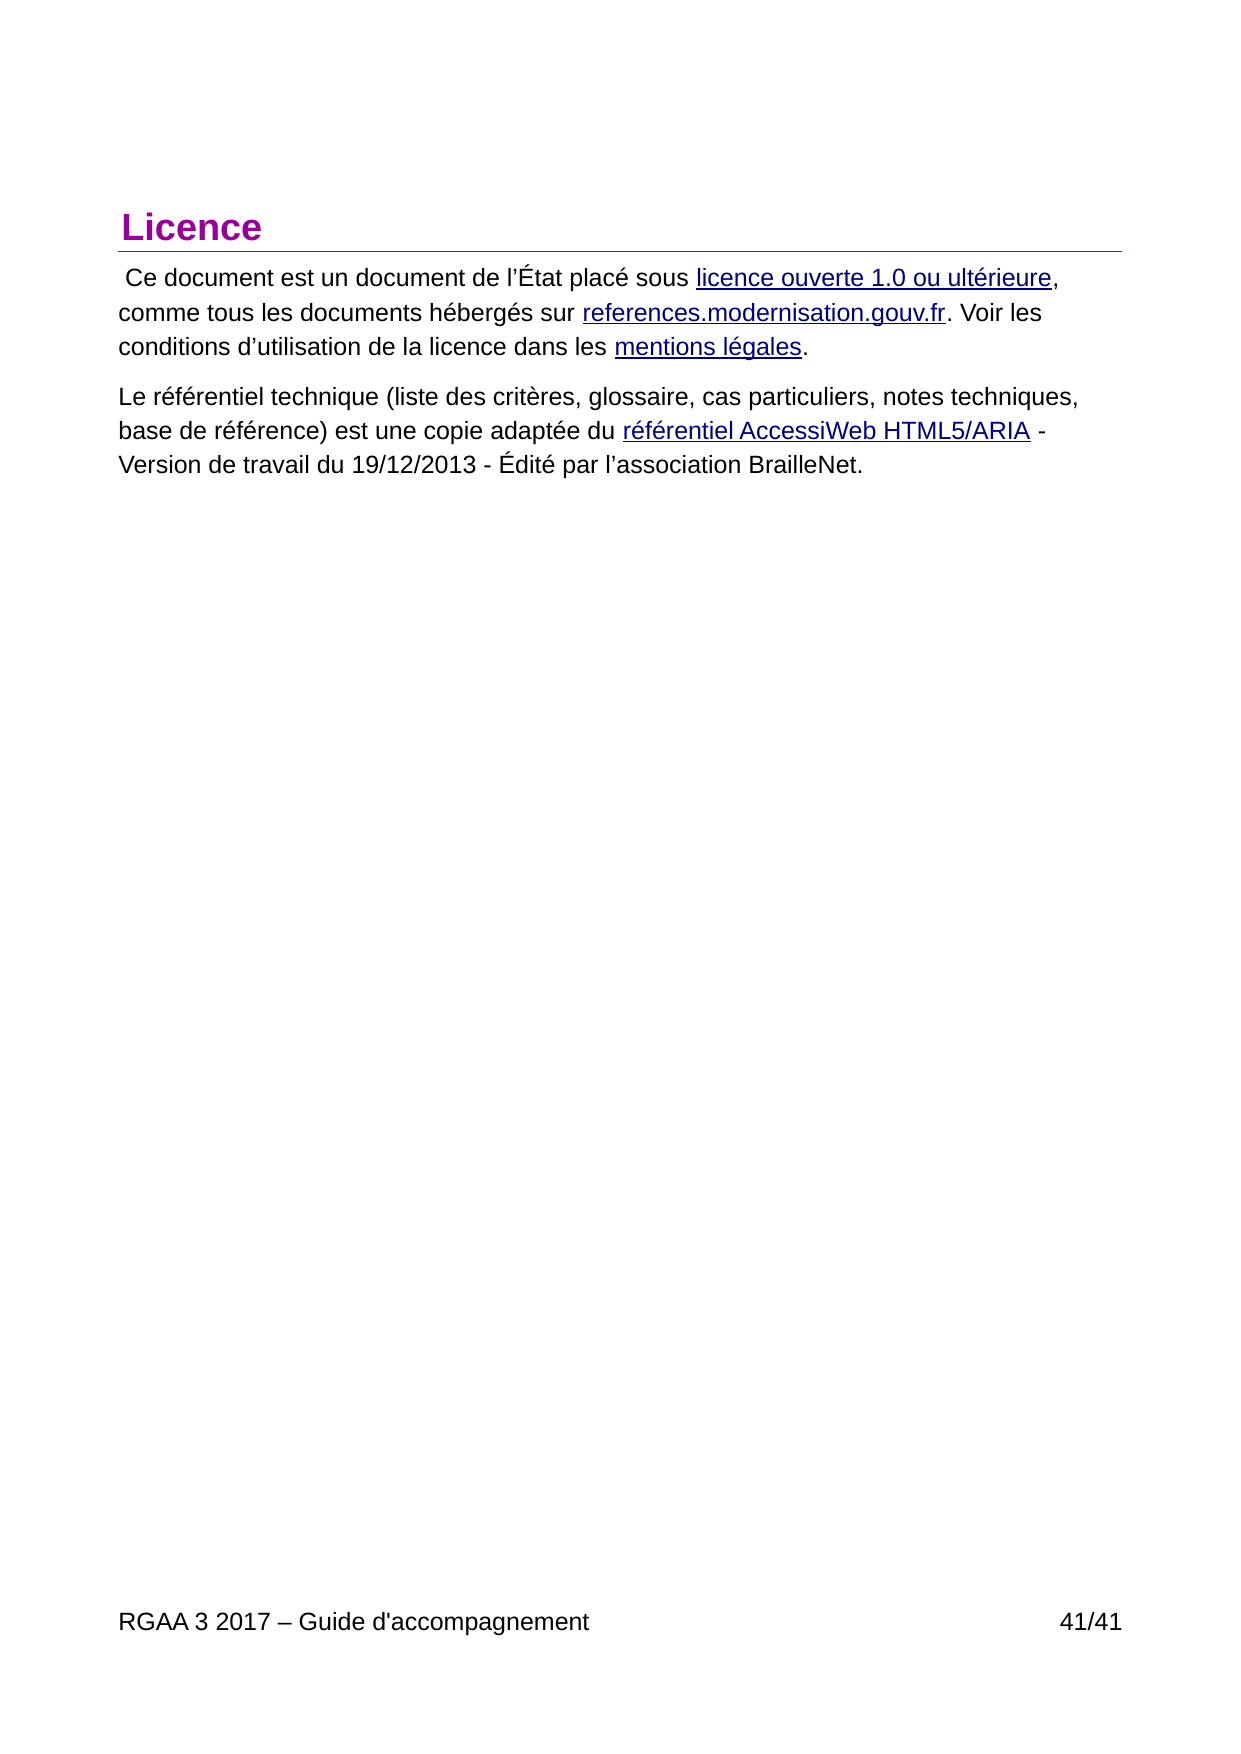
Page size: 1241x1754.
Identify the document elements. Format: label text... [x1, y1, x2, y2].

subtitle Licence [118, 201, 1122, 251]
text Ce document est un document de l’État placé sous licence ouverte 1.0 ou ultérieure, comme tous les documents hébergés sur references.modernisation.gouv.fr. Voir les conditions d’utilisation de la licence dans les mentions légales. [118, 263, 1122, 361]
text Le référentiel technique (liste des critères, glossaire, cas particuliers, notes techniques, base de référence) est une copie adaptée du référentiel AccessiWeb HTML5/ARIA - Version de travail du 19/12/2013 - Édité par l’association BrailleNet. [118, 381, 1122, 479]
